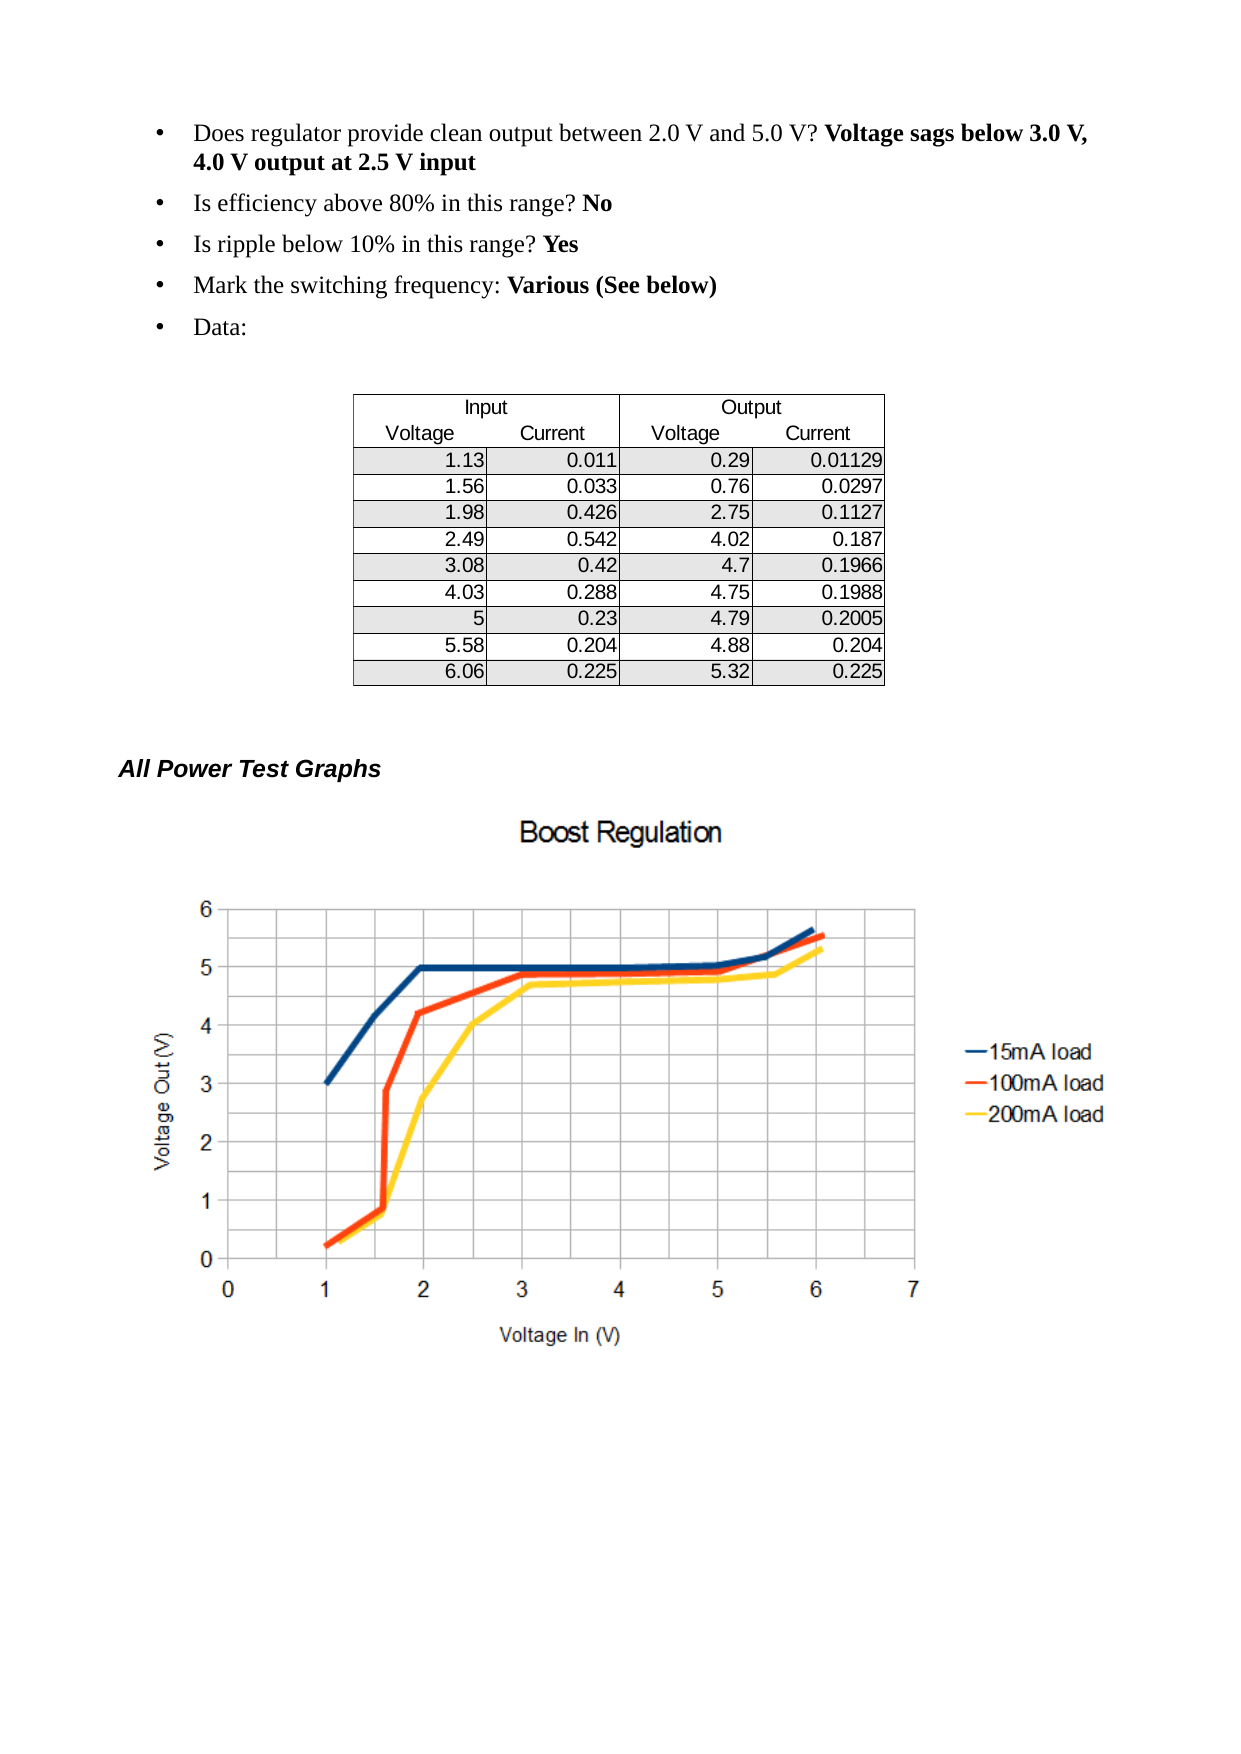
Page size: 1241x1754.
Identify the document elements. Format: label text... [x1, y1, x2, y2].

subtitle All Power Test Graphs [118, 754, 1122, 783]
list Data: [156, 312, 1122, 341]
list Mark the switching frequency: Various (See below) [156, 271, 1122, 299]
list Does regulator provide clean output between 2.0 V and 5.0 V? Voltage sags below 3.0 V, 4.0 V output at 2.5 V input [156, 118, 1122, 176]
list Is efficiency above 80% in this range? No [156, 188, 1122, 217]
list Is ripple below 10% in this range? Yes [156, 229, 1122, 258]
